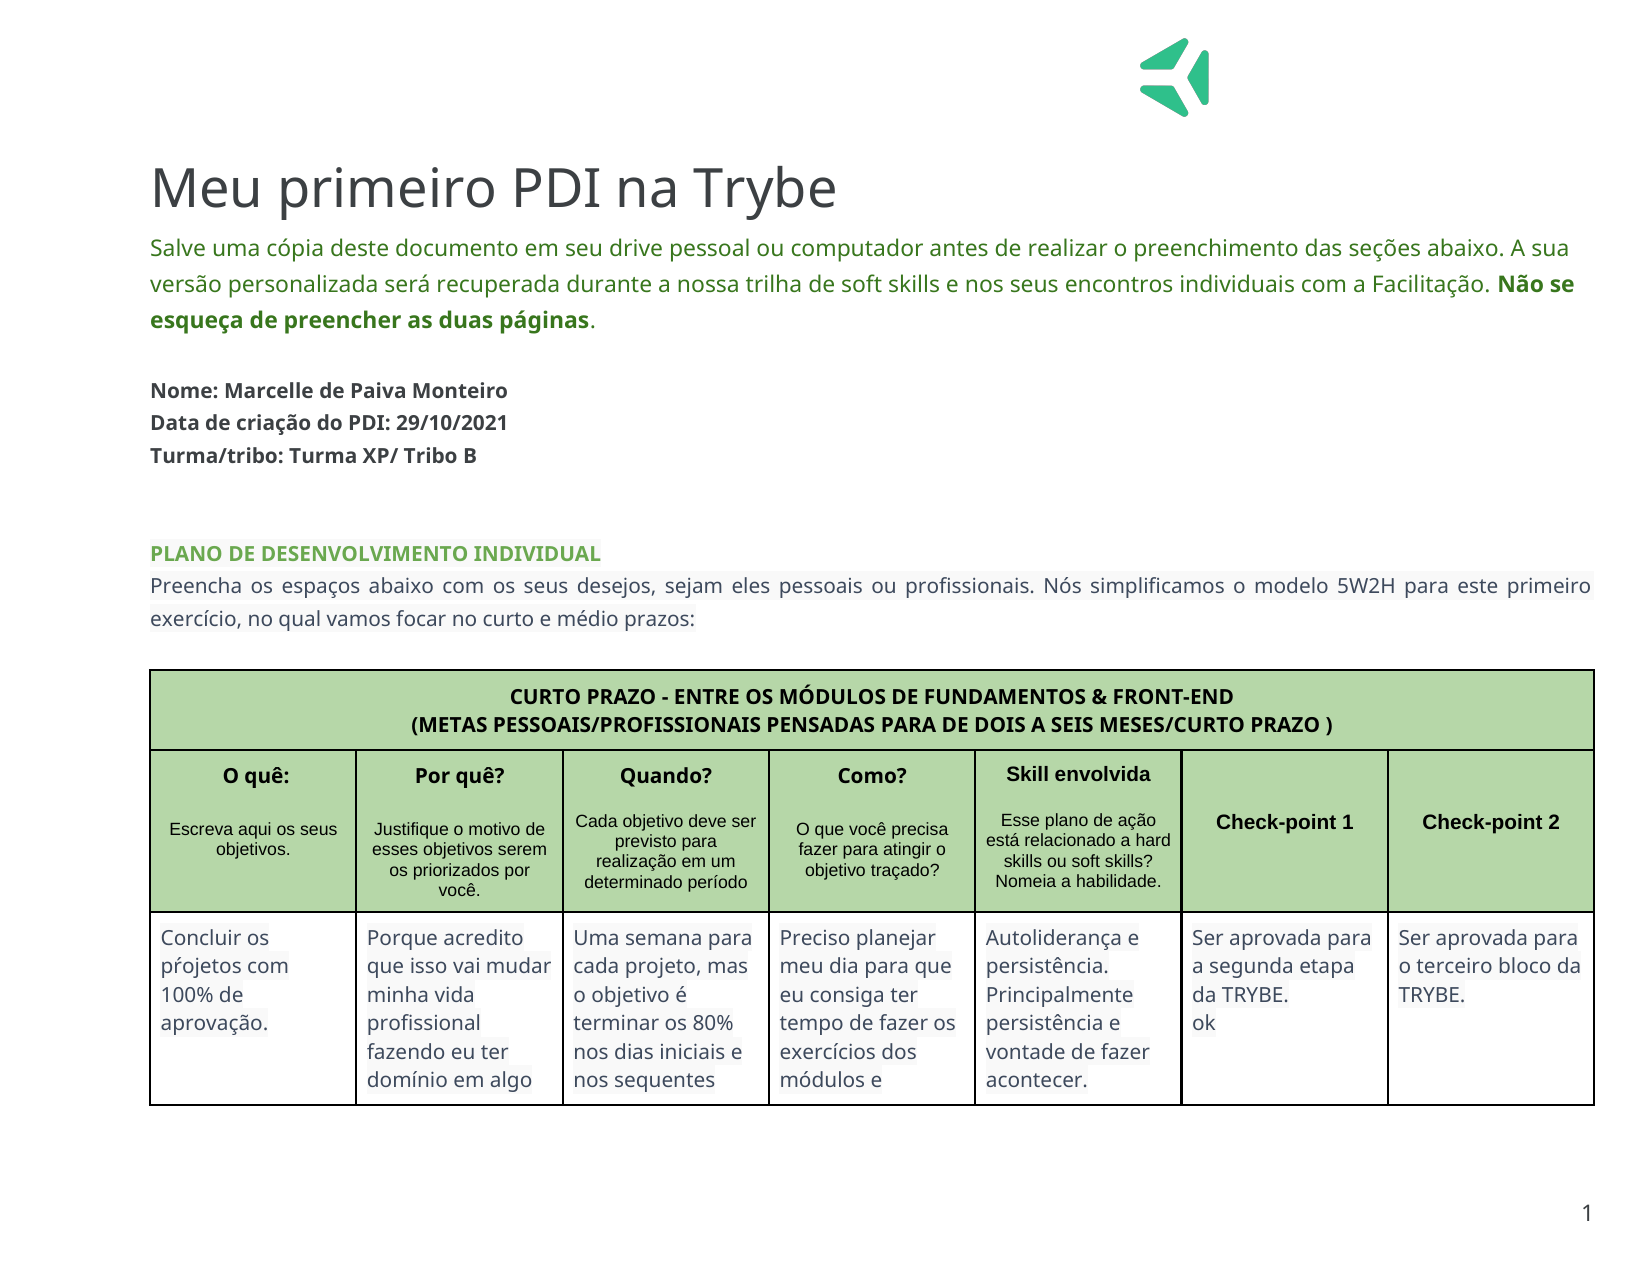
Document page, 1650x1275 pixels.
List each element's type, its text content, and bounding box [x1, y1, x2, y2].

table_cell O quê: Escreva aqui os seus objetivos. [151, 751, 355, 911]
table_cell Uma semana para cada projeto, mas o objetivo é terminar os 80% nos dias iniciais e nos sequentes [564, 913, 768, 1104]
text Data de criação do PDI: 29/10/2021 [150, 408, 1594, 437]
table_cell Como? O que você precisa fazer para atingir o objetivo traçado? [770, 751, 974, 911]
table_cell Porque acredito que isso vai mudar minha vida profissional fazendo eu ter domínio em algo [357, 913, 562, 1104]
table_cell Concluir os pŕojetos com 100% de aprovação. [151, 913, 355, 1104]
table_cell Check-point 2 [1389, 751, 1593, 911]
text Salve uma cópia deste documento em seu drive pessoal ou computador antes de realizar o preenchimento das seções abaixo. A sua versão personalizada será recuperada durante a nossa trilha de soft skills e nos seus encontros individuais com a Facilitação. Não se esqueça de preencher as duas páginas. [150, 232, 1594, 335]
text PLANO DE DESENVOLVIMENTO INDIVIDUAL [150, 539, 1594, 567]
text Turma/tribo: Turma XP/ Tribo B [150, 441, 1594, 469]
text Preencha os espaços abaixo com os seus desejos, sejam eles pessoais ou profissionais. Nós simplificamos o modelo 5W2H para este primeiro exercício, no qual vamos focar no curto e médio prazos: [150, 571, 1594, 632]
title Meu primeiro PDI na Trybe [150, 150, 1594, 224]
table_header CURTO PRAZO - ENTRE OS MÓDULOS DE FUNDAMENTOS & FRONT-END (METAS PESSOAIS/PROFISSIONAIS PENSADAS PARA DE DOIS A SEIS MESES/CURTO PRAZO ) [151, 671, 1593, 749]
table_cell Quando? Cada objetivo deve ser previsto para realização em um determinado período [564, 751, 768, 911]
table_cell Ser aprovada para o terceiro bloco da TRYBE. [1389, 913, 1593, 1104]
table_cell Ser aprovada para a segunda etapa da TRYBE. ok [1183, 913, 1387, 1104]
table_cell Check-point 1 [1183, 751, 1387, 911]
table_cell Skill envolvida Esse plano de ação está relacionado a hard skills ou soft skills? Nomeia a habilidade. [976, 751, 1180, 911]
table_cell Autoliderança e persistência. Principalmente persistência e vontade de fazer acontecer. [976, 913, 1180, 1104]
text Nome: Marcelle de Paiva Monteiro [150, 376, 1594, 404]
table_cell Preciso planejar meu dia para que eu consiga ter tempo de fazer os exercícios dos módulos e [770, 913, 974, 1104]
picture [1132, 29, 1219, 99]
table_cell Por quê? Justifique o motivo de esses objetivos serem os priorizados por você. [357, 751, 562, 911]
